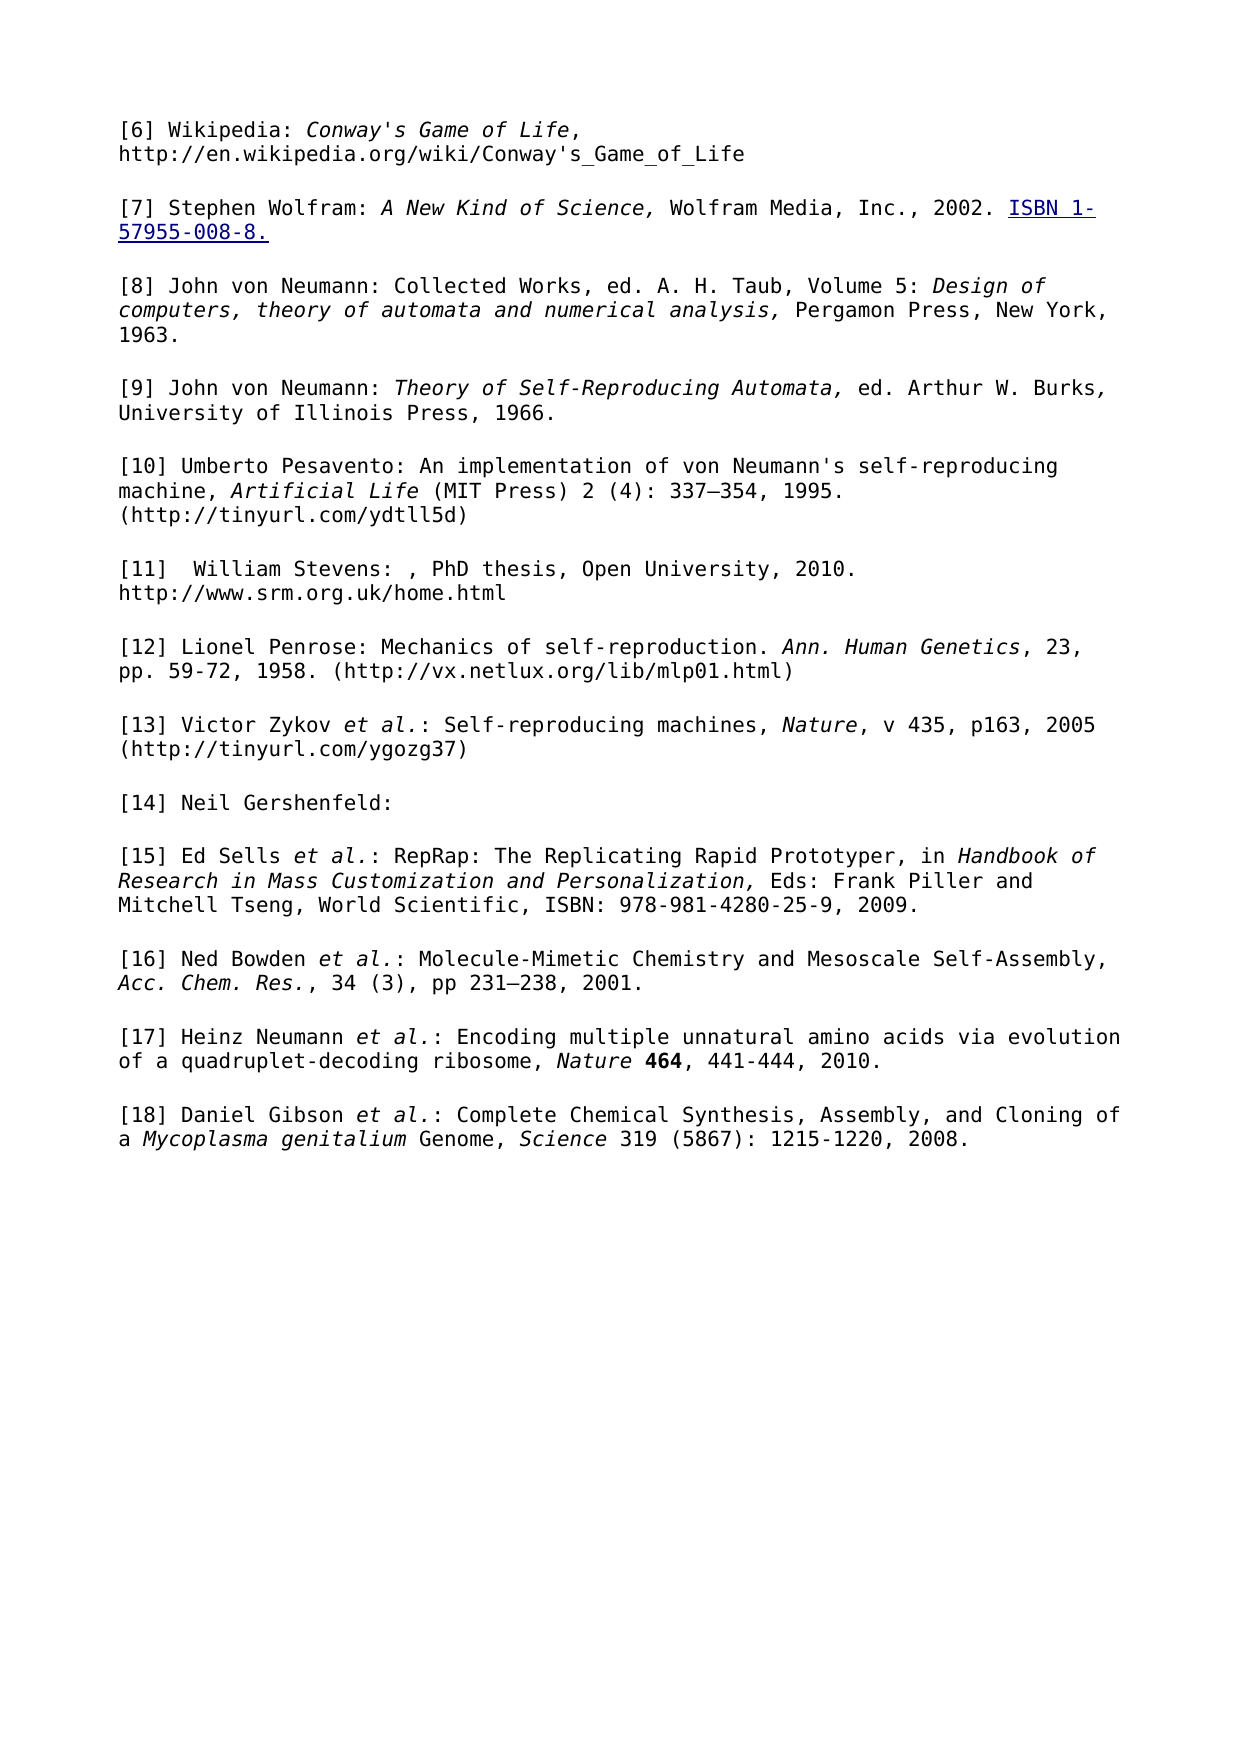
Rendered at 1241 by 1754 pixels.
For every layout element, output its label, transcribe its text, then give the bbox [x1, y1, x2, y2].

text [13] Victor Zykov et al.: Self-reproducing machines, Nature, v 435, p163, 2005 (http://tinyurl.com/ygozg37) [118, 713, 1122, 761]
text [12] Lionel Penrose: Mechanics of self-reproduction. Ann. Human Genetics, 23, pp. 59-72, 1958. (http://vx.netlux.org/lib/mlp01.html) [118, 635, 1122, 683]
text [10] Umberto Pesavento: An implementation of von Neumann's self-reproducing machine, Artificial Life (MIT Press) 2 (4): 337–354, 1995. (http://tinyurl.com/ydtll5d) [118, 454, 1122, 527]
text [15] Ed Sells et al.: RepRap: The Replicating Rapid Prototyper, in Handbook of Research in Mass Customization and Personalization, Eds: Frank Piller and Mitchell Tseng, World Scientific, ISBN: 978-981-4280-25-9, 2009. [118, 844, 1122, 917]
text [16] Ned Bowden et al.: Molecule-Mimetic Chemistry and Mesoscale Self-Assembly, Acc. Chem. Res., 34 (3), pp 231–238, 2001. [118, 947, 1122, 995]
text [11] William Stevens: , PhD thesis, Open University, 2010. http://www.srm.org.uk/home.html [118, 557, 1122, 605]
text [14] Neil Gershenfeld: [118, 791, 1122, 815]
text [8] John von Neumann: Collected Works, ed. A. H. Taub, Volume 5: Design of computers, theory of automata and numerical analysis, Pergamon Press, New York, 1963. [118, 274, 1122, 347]
text [9] John von Neumann: Theory of Self-Reproducing Automata, ed. Arthur W. Burks, University of Illinois Press, 1966. [118, 376, 1122, 425]
text [17] Heinz Neumann et al.: Encoding multiple unnatural amino acids via evolution of a quadruplet-decoding ribosome, Nature 464, 441-444, 2010. [118, 1025, 1122, 1073]
text [6] Wikipedia: Conway's Game of Life, http://en.wikipedia.org/wiki/Conway's_Game_of_Life [118, 118, 1122, 167]
text [7] Stephen Wolfram: A New Kind of Science, Wolfram Media, Inc., 2002. ISBN 1-57955-008-8. [118, 196, 1122, 245]
text [18] Daniel Gibson et al.: Complete Chemical Synthesis, Assembly, and Cloning of a Mycoplasma genitalium Genome, Science 319 (5867): 1215-1220, 2008. [118, 1103, 1122, 1151]
